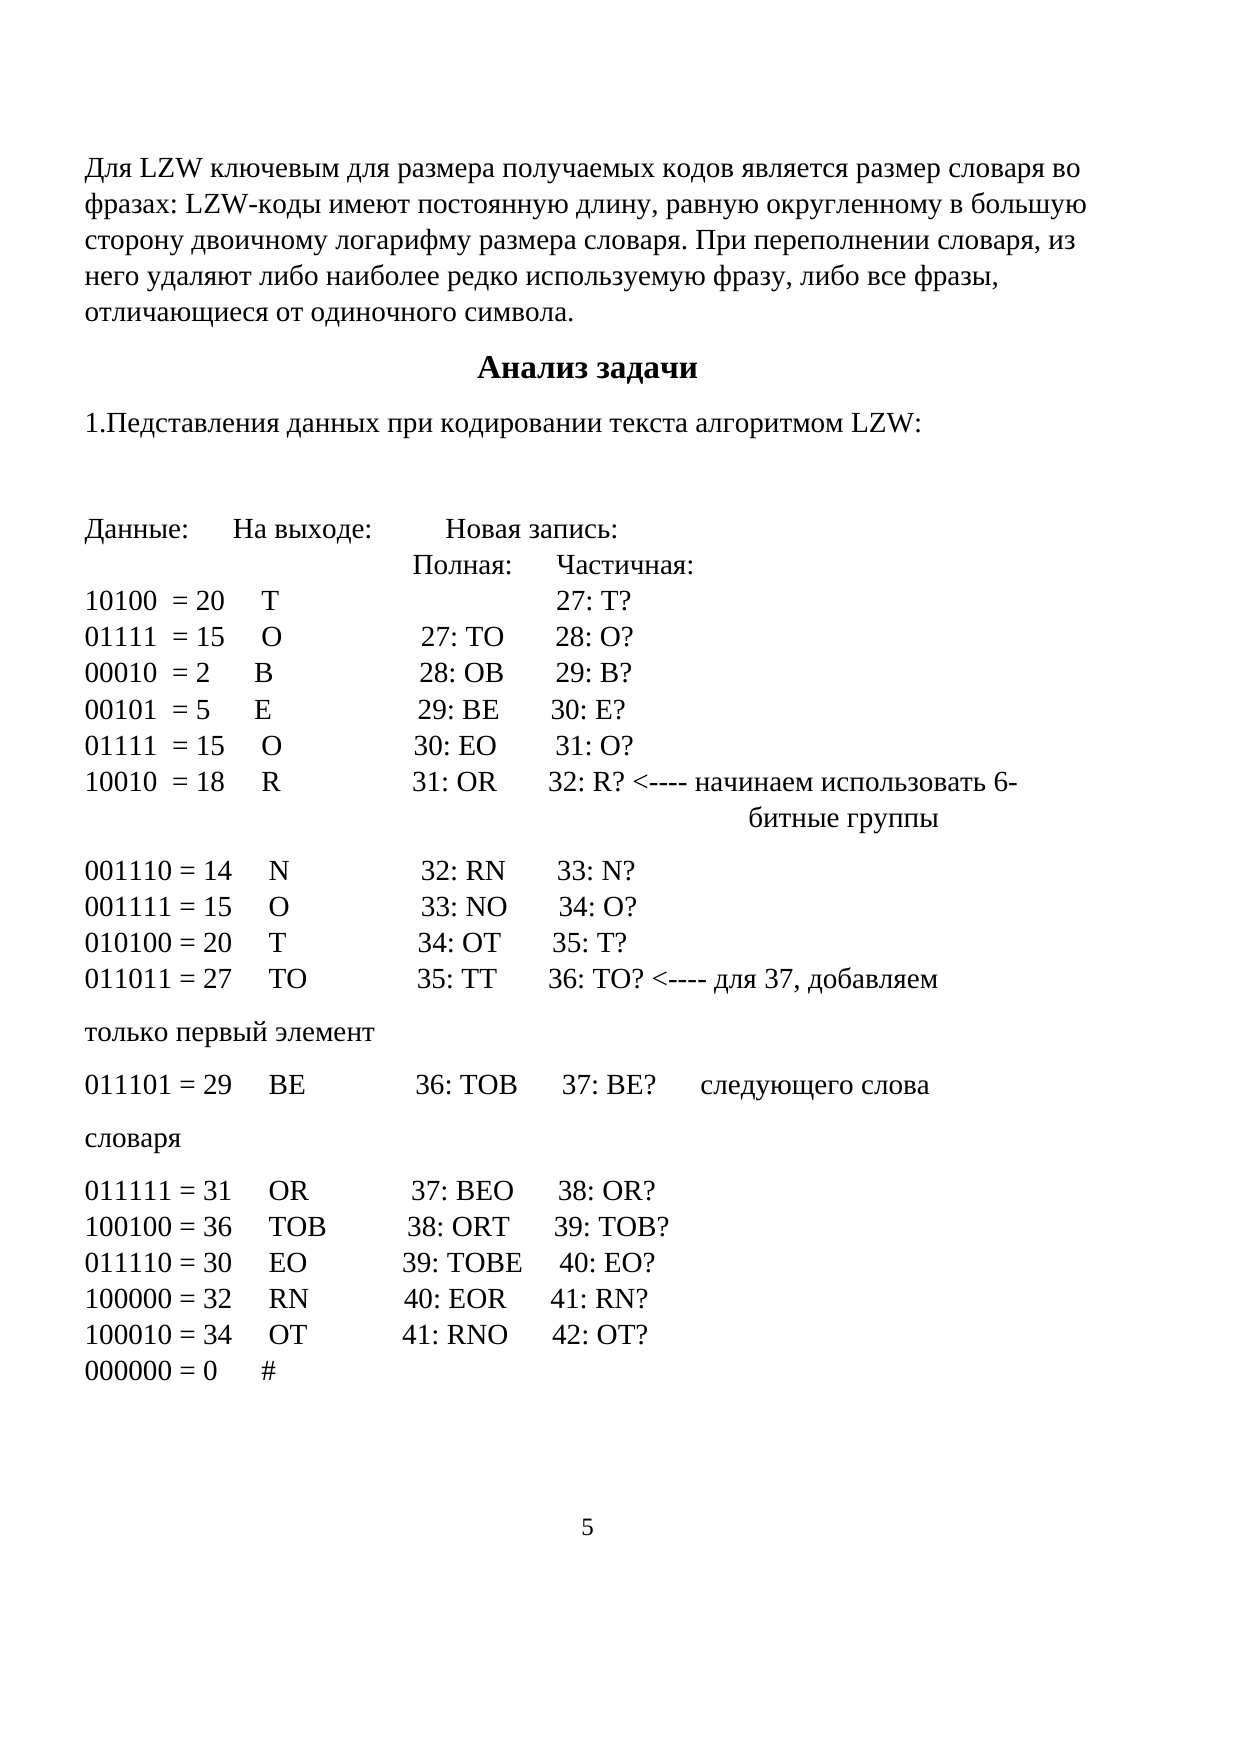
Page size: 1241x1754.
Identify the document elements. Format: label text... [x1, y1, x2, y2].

text Данные: На выходе: Новая запись: Полная: Частичная: 10100 = 20 T 27: T? 01111 = 15 O 27: TO 28: O? 00010 = 2 B 28: OB 29: B? 00101 = 5 E 29: BE 30: E? 01111 = 15 O 30: EO 31: O? 10010 = 18 R 31: OR 32: R? <---- начинаем использовать 6- битные группы [84, 511, 1090, 834]
text 5 [84, 1512, 1090, 1541]
text 1.Педставления данных при кодировании текста алгоритмом LZW: [84, 405, 1090, 439]
text 011111 = 31 OR 37: BEO 38: OR? 100100 = 36 TOB 38: ORT 39: TOB? 011110 = 30 EO 39: TOBE 40: EO? 100000 = 32 RN 40: EOR 41: RN? 100010 = 34 OT 41: RNO 42: OT? 000000 = 0 # [84, 1173, 1090, 1387]
text словаря [84, 1120, 1090, 1153]
text 001110 = 14 N 32: RN 33: N? 001111 = 15 O 33: NO 34: O? 010100 = 20 T 34: OT 35: T? 011011 = 27 TO 35: TT 36: TO? <---- для 37, добавляем [84, 853, 1090, 995]
text 011101 = 29 BE 36: TOB 37: BE? следующего слова [84, 1067, 1090, 1101]
text только первый элемент [84, 1014, 1090, 1048]
text Для LZW ключевым для размера получаемых кодов является размер словаря во фразах: LZW-коды имеют постоянную длину, равную округленному в большую сторону двоичному логарифму размера словаря. При переполнении словаря, из него удаляют либо наиболее редко используемую фразу, либо все фразы, отличающиеся от одиночного символа. [84, 150, 1090, 328]
text Анализ задачи [84, 347, 1090, 386]
